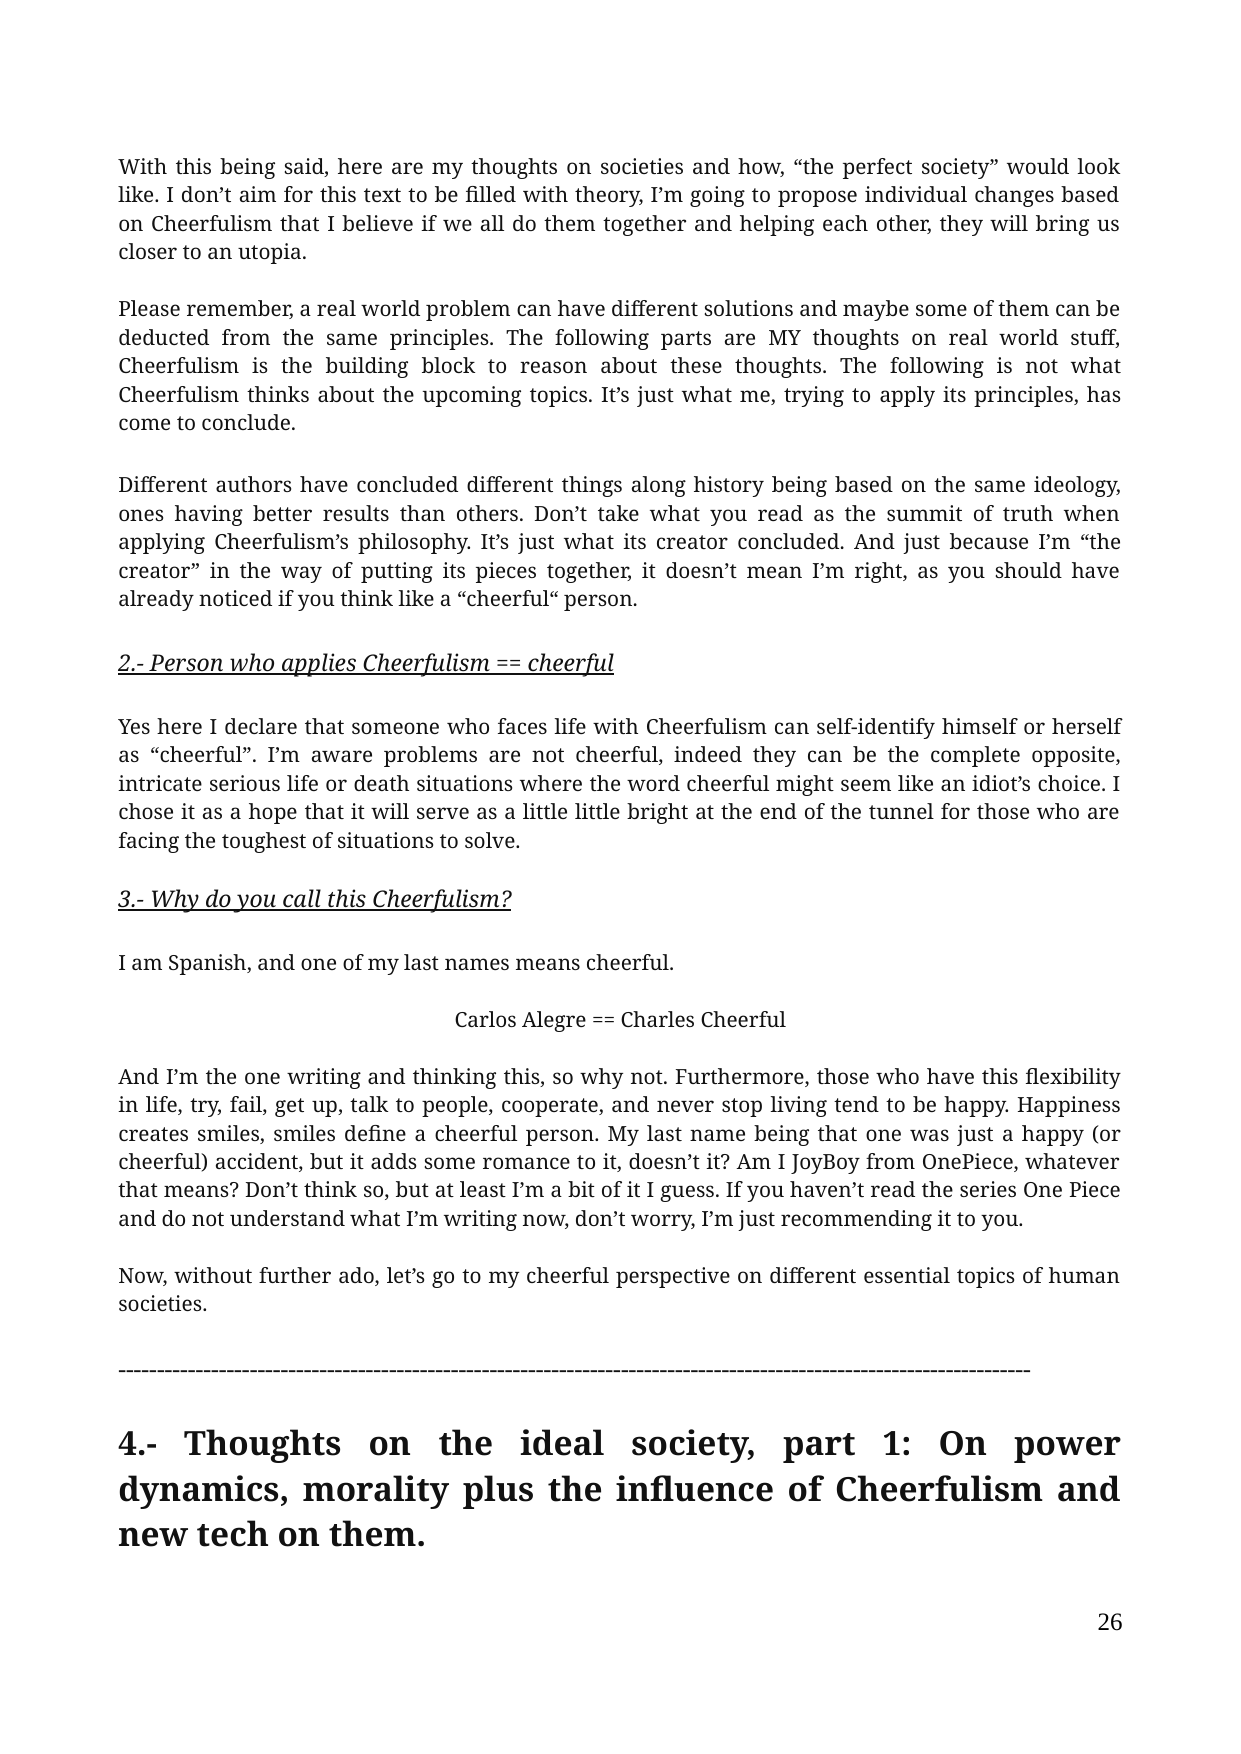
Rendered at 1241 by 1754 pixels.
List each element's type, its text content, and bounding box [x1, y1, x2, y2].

text 3.- Why do you call this Cheerfulism? [118, 883, 1122, 914]
text Yes here I declare that someone who faces life with Cheerfulism can self-identify himself or herself as “cheerful”. I’m aware problems are not cheerful, indeed they can be the complete opposite, intricate serious life or death situations where the word cheerful might seem like an idiot’s choice. I chose it as a hope that it will serve as a little little bright at the end of the tunnel for those who are facing the toughest of situations to solve. [118, 712, 1122, 854]
text ---------------------------------------------------------------------------------------------------------------------- [118, 1352, 1122, 1386]
text With this being said, here are my thoughts on societies and how, “the perfect society” would look like. I don’t aim for this text to be filled with theory, I’m going to propose individual changes based on Cheerfulism that I believe if we all do them together and helping each other, they will bring us closer to an utopia. [118, 152, 1122, 266]
text Different authors have concluded different things along history being based on the same ideology, ones having better results than others. Don’t take what you read as the summit of truth when applying Cheerfulism’s philosophy. It’s just what its creator concluded. And just because I’m “the creator” in the way of putting its pieces together, it doesn’t mean I’m right, as you should have already noticed if you think like a “cheerful“ person. [118, 471, 1122, 613]
text Please remember, a real world problem can have different solutions and maybe some of them can be deducted from the same principles. The following parts are MY thoughts on real world stuff, Cheerfulism is the building block to reason about these thoughts. The following is not what Cheerfulism thinks about the upcoming topics. It’s just what me, trying to apply its principles, has come to conclude. [118, 294, 1122, 437]
text I am Spanish, and one of my last names means cheerful. [118, 948, 1122, 977]
text 2.- Person who applies Cheerfulism == cheerful [118, 647, 1122, 678]
text Now, without further ado, let’s go to my cheerful perspective on different essential topics of human societies. [118, 1261, 1122, 1318]
text Carlos Alegre == Charles Cheerful [118, 1005, 1122, 1033]
text And I’m the one writing and thinking this, so why not. Furthermore, those who have this flexibility in life, try, fail, get up, talk to people, cooperate, and never stop living tend to be happy. Happiness creates smiles, smiles define a cheerful person. My last name being that one was just a happy (or cheerful) accident, but it adds some romance to it, doesn’t it? Am I JoyBoy from OnePiece, whatever that means? Don’t think so, but at least I’m a bit of it I guess. If you haven’t read the series One Piece and do not understand what I’m writing now, don’t worry, I’m just recommending it to you. [118, 1062, 1122, 1232]
text 4.- Thoughts on the ideal society, part 1: On power dynamics, morality plus the influence of Cheerfulism and new tech on them. [118, 1420, 1122, 1556]
